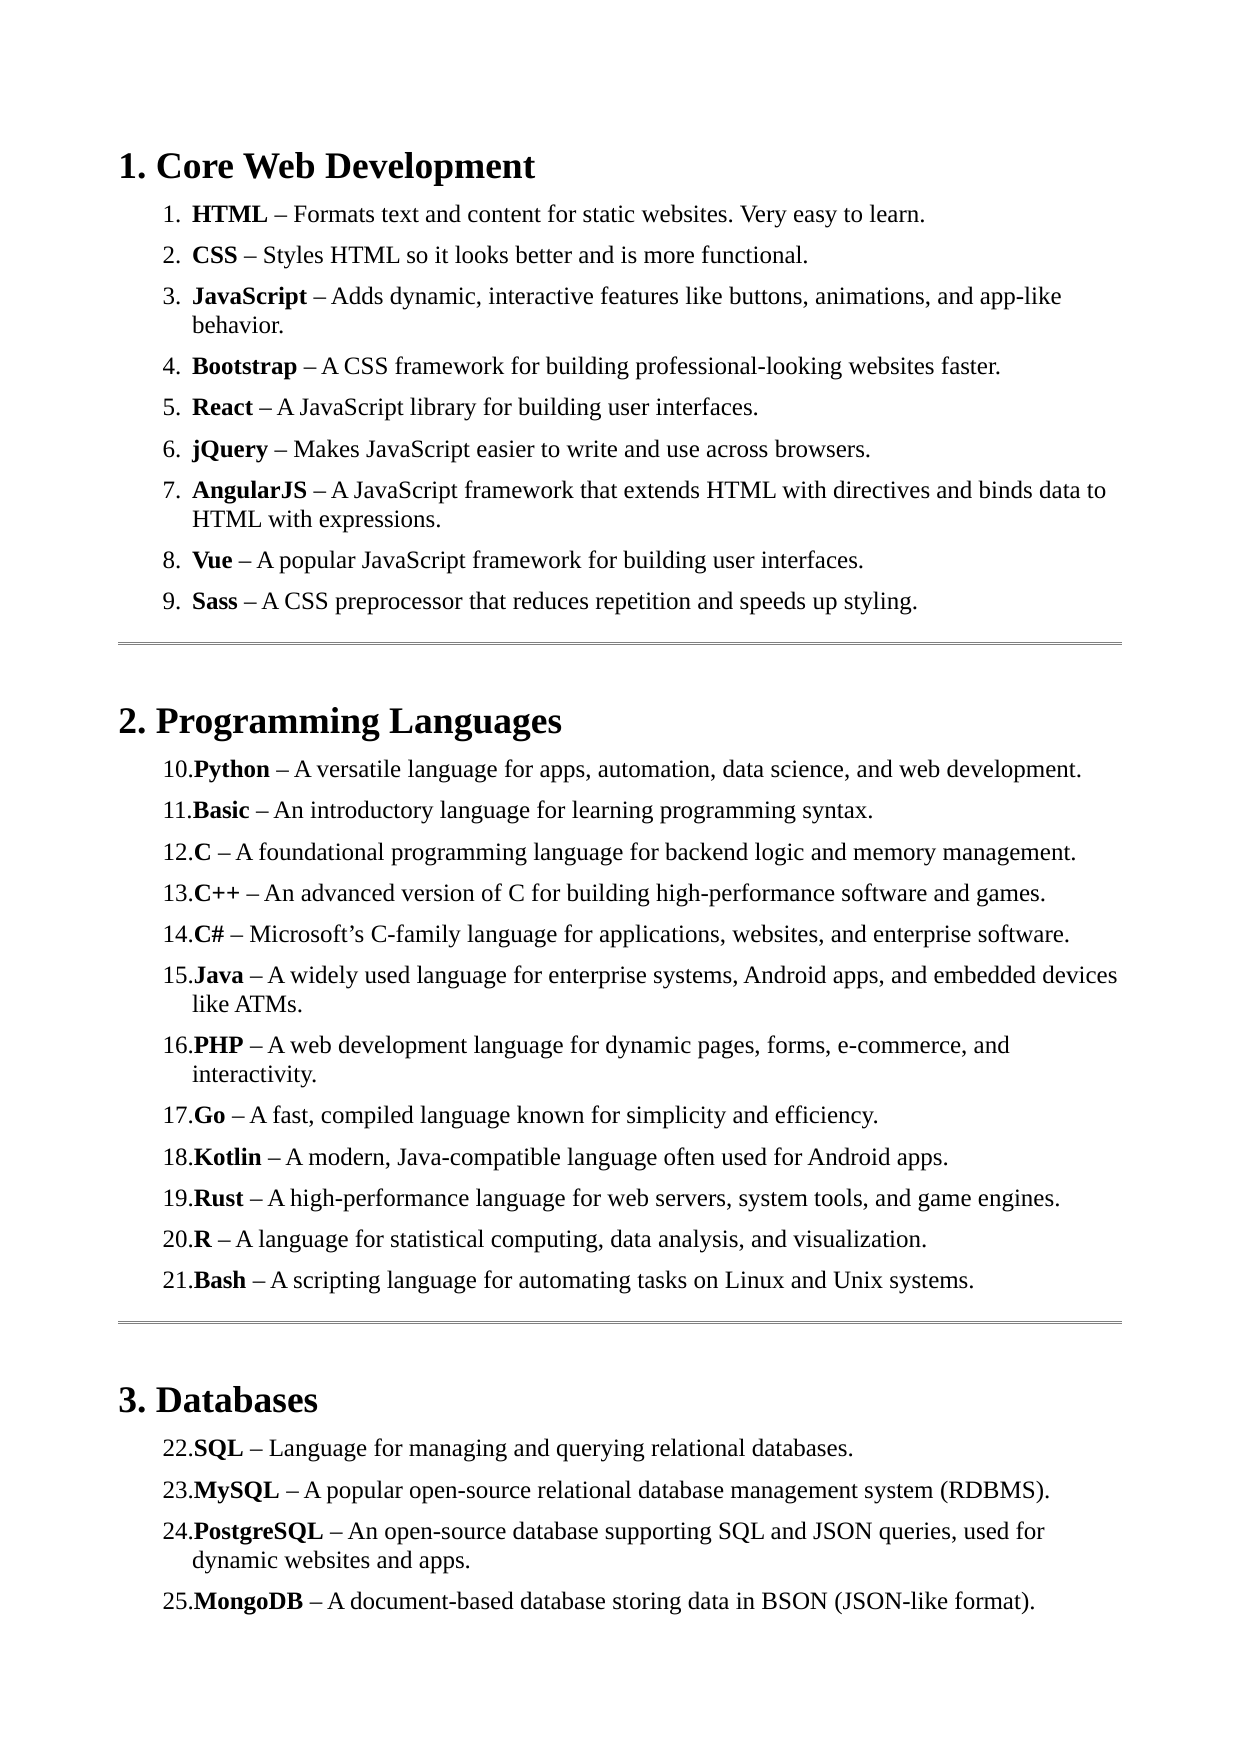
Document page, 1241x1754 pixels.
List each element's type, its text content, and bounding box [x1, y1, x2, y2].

list C# – Microsoft’s C-family language for applications, websites, and enterprise software. [162, 919, 1122, 948]
subtitle 2. Programming Languages [118, 699, 1122, 742]
list jQuery – Makes JavaScript easier to write and use across browsers. [162, 434, 1122, 462]
subtitle 1. Core Web Development [118, 143, 1122, 186]
list HTML – Formats text and content for static websites. Very easy to learn. [162, 199, 1122, 227]
list MongoDB – A document-based database storing data in BSON (JSON-like format). [162, 1586, 1122, 1615]
list C – A foundational programming language for backend logic and memory management. [162, 837, 1122, 866]
list R – A language for statistical computing, data analysis, and visualization. [162, 1224, 1122, 1253]
list PHP – A web development language for dynamic pages, forms, e-commerce, and interactivity. [162, 1031, 1122, 1088]
list Bootstrap – A CSS framework for building professional-looking websites faster. [162, 351, 1122, 380]
list Python – A versatile language for apps, automation, data science, and web development. [162, 754, 1122, 783]
list SQL – Language for managing and querying relational databases. [162, 1433, 1122, 1462]
list Kotlin – A modern, Java-compatible language often used for Android apps. [162, 1142, 1122, 1171]
list PostgreSQL – An open-source database supporting SQL and JSON queries, used for dynamic websites and apps. [162, 1516, 1122, 1573]
list Java – A widely used language for enterprise systems, Android apps, and embedded devices like ATMs. [162, 961, 1122, 1018]
list MySQL – A popular open-source relational database management system (RDBMS). [162, 1475, 1122, 1503]
list Bash – A scripting language for automating tasks on Linux and Unix systems. [162, 1266, 1122, 1294]
list Vue – A popular JavaScript framework for building user interfaces. [162, 545, 1122, 574]
list JavaScript – Adds dynamic, interactive features like buttons, animations, and app-like behavior. [162, 281, 1122, 339]
list React – A JavaScript library for building user interfaces. [162, 392, 1122, 421]
list Sass – A CSS preprocessor that reduces repetition and speeds up styling. [162, 586, 1122, 615]
list AngularJS – A JavaScript framework that extends HTML with directives and binds data to HTML with expressions. [162, 475, 1122, 532]
list Rust – A high-performance language for web servers, system tools, and game engines. [162, 1183, 1122, 1212]
list Basic – An introductory language for learning programming syntax. [162, 796, 1122, 824]
list CSS – Styles HTML so it looks better and is more functional. [162, 240, 1122, 269]
subtitle 3. Databases [118, 1378, 1122, 1421]
list C++ – An advanced version of C for building high-performance software and games. [162, 878, 1122, 907]
list Go – A fast, compiled language known for simplicity and efficiency. [162, 1101, 1122, 1129]
